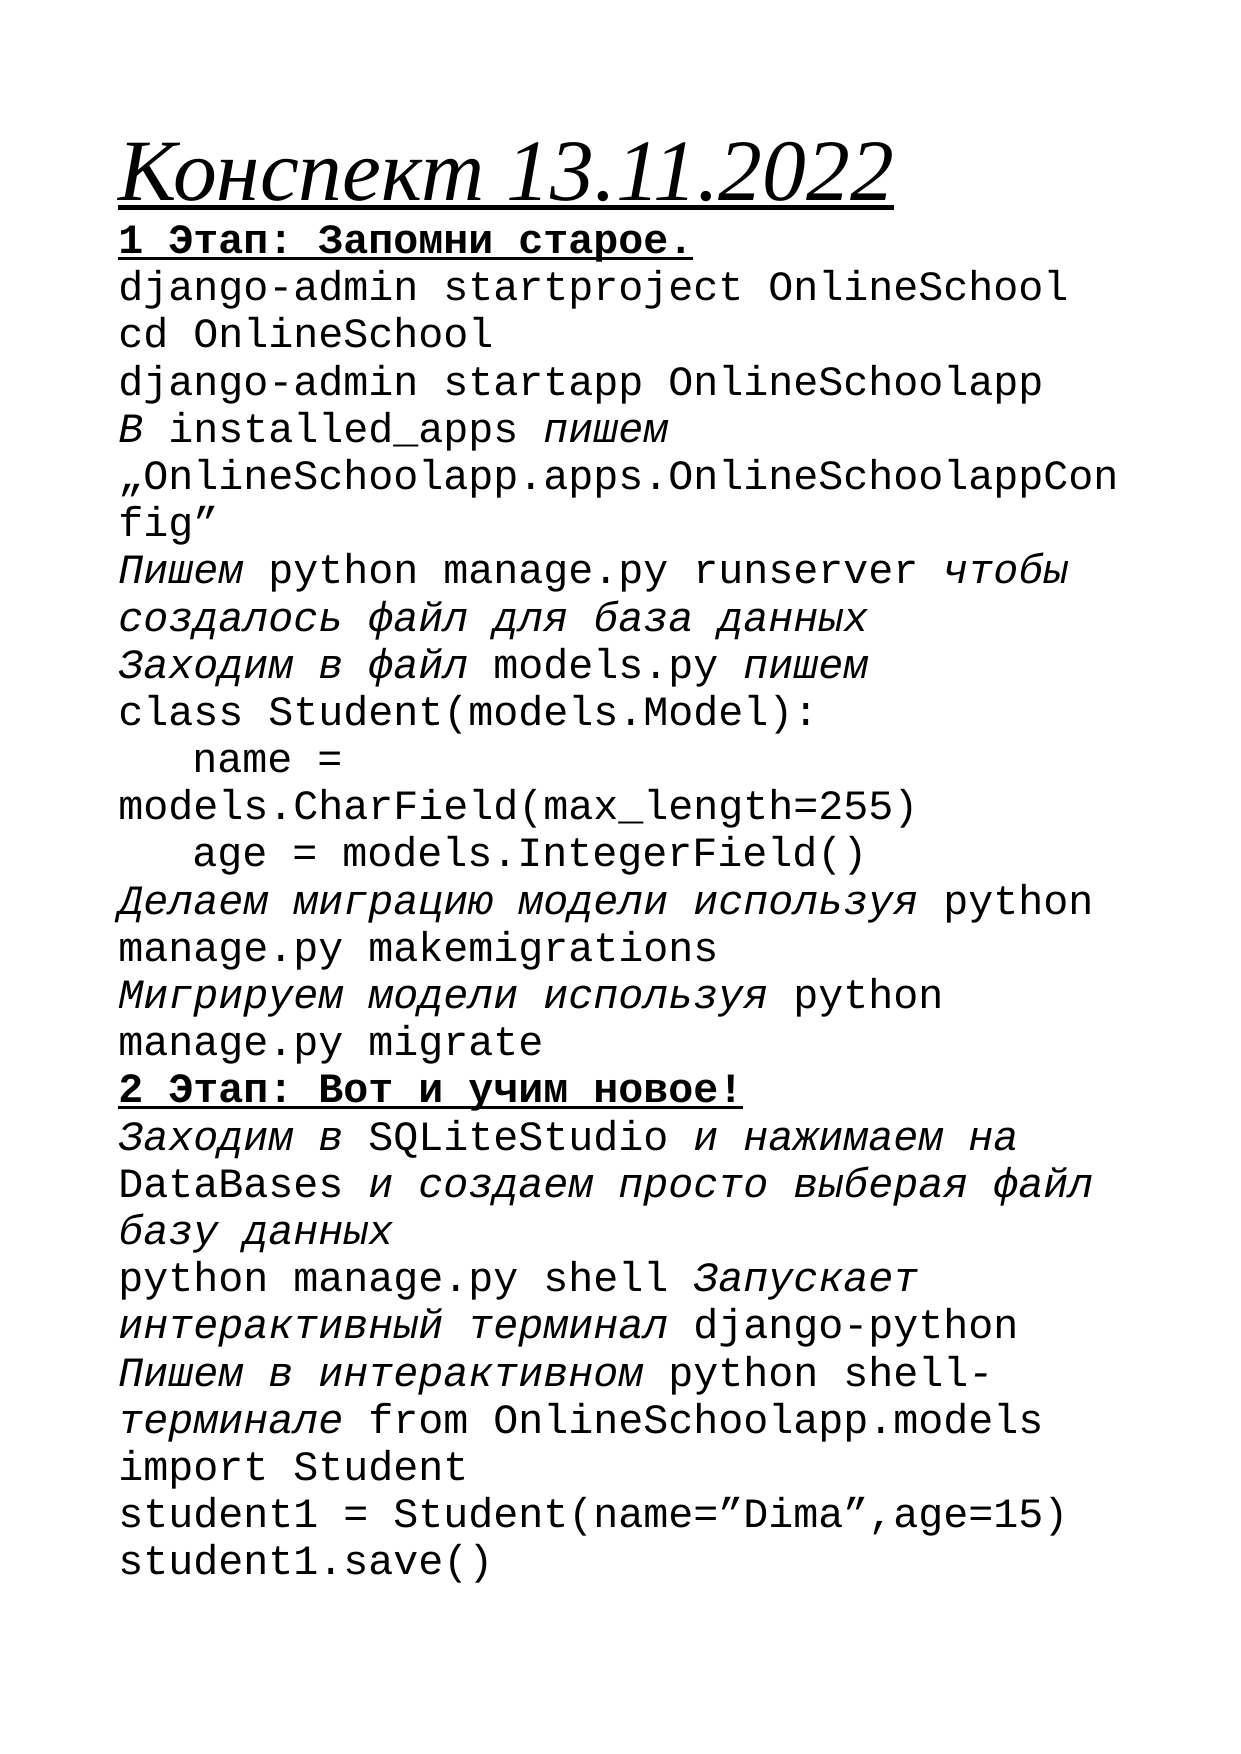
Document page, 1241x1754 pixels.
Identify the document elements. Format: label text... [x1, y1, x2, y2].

text cd OnlineSchool [118, 313, 1122, 360]
text 2 Этап: Вот и учим новое! [118, 1068, 1122, 1115]
text python manage.py shell Запускает интерактивный терминал django-python [118, 1257, 1122, 1351]
text name = models.CharField(max_length=255) [118, 738, 1122, 832]
text Делаем миграцию модели используя python manage.py makemigrations [118, 879, 1122, 974]
text student1.save() [118, 1540, 1122, 1587]
text Мигрируем модели используя python manage.py migrate [118, 974, 1122, 1068]
text django-admin startproject OnlineSchool [118, 266, 1122, 313]
text class Student(models.Model): [118, 691, 1122, 738]
text age = models.IntegerField() [118, 832, 1122, 879]
text Конспект 13.11.2022 [118, 118, 1122, 219]
text 1 Этап: Запомни старое. [118, 219, 1122, 266]
text Пишем python manage.py runserver чтобы создалось файл для база данных [118, 549, 1122, 643]
text django-admin startapp OnlineSchoolapp [118, 360, 1122, 407]
text Пишем в интерактивном python shell-терминале from OnlineSchoolapp.models import Student [118, 1351, 1122, 1493]
text Заходим в SQLiteStudio и нажимаем на DataBases и создаем просто выберая файл базу данных [118, 1115, 1122, 1257]
text student1 = Student(name=”Dima”,age=15) [118, 1493, 1122, 1540]
text Заходим в файл models.py пишем [118, 643, 1122, 691]
text В installed_apps пишем „OnlineSchoolapp.apps.OnlineSchoolappConfig” [118, 407, 1122, 549]
